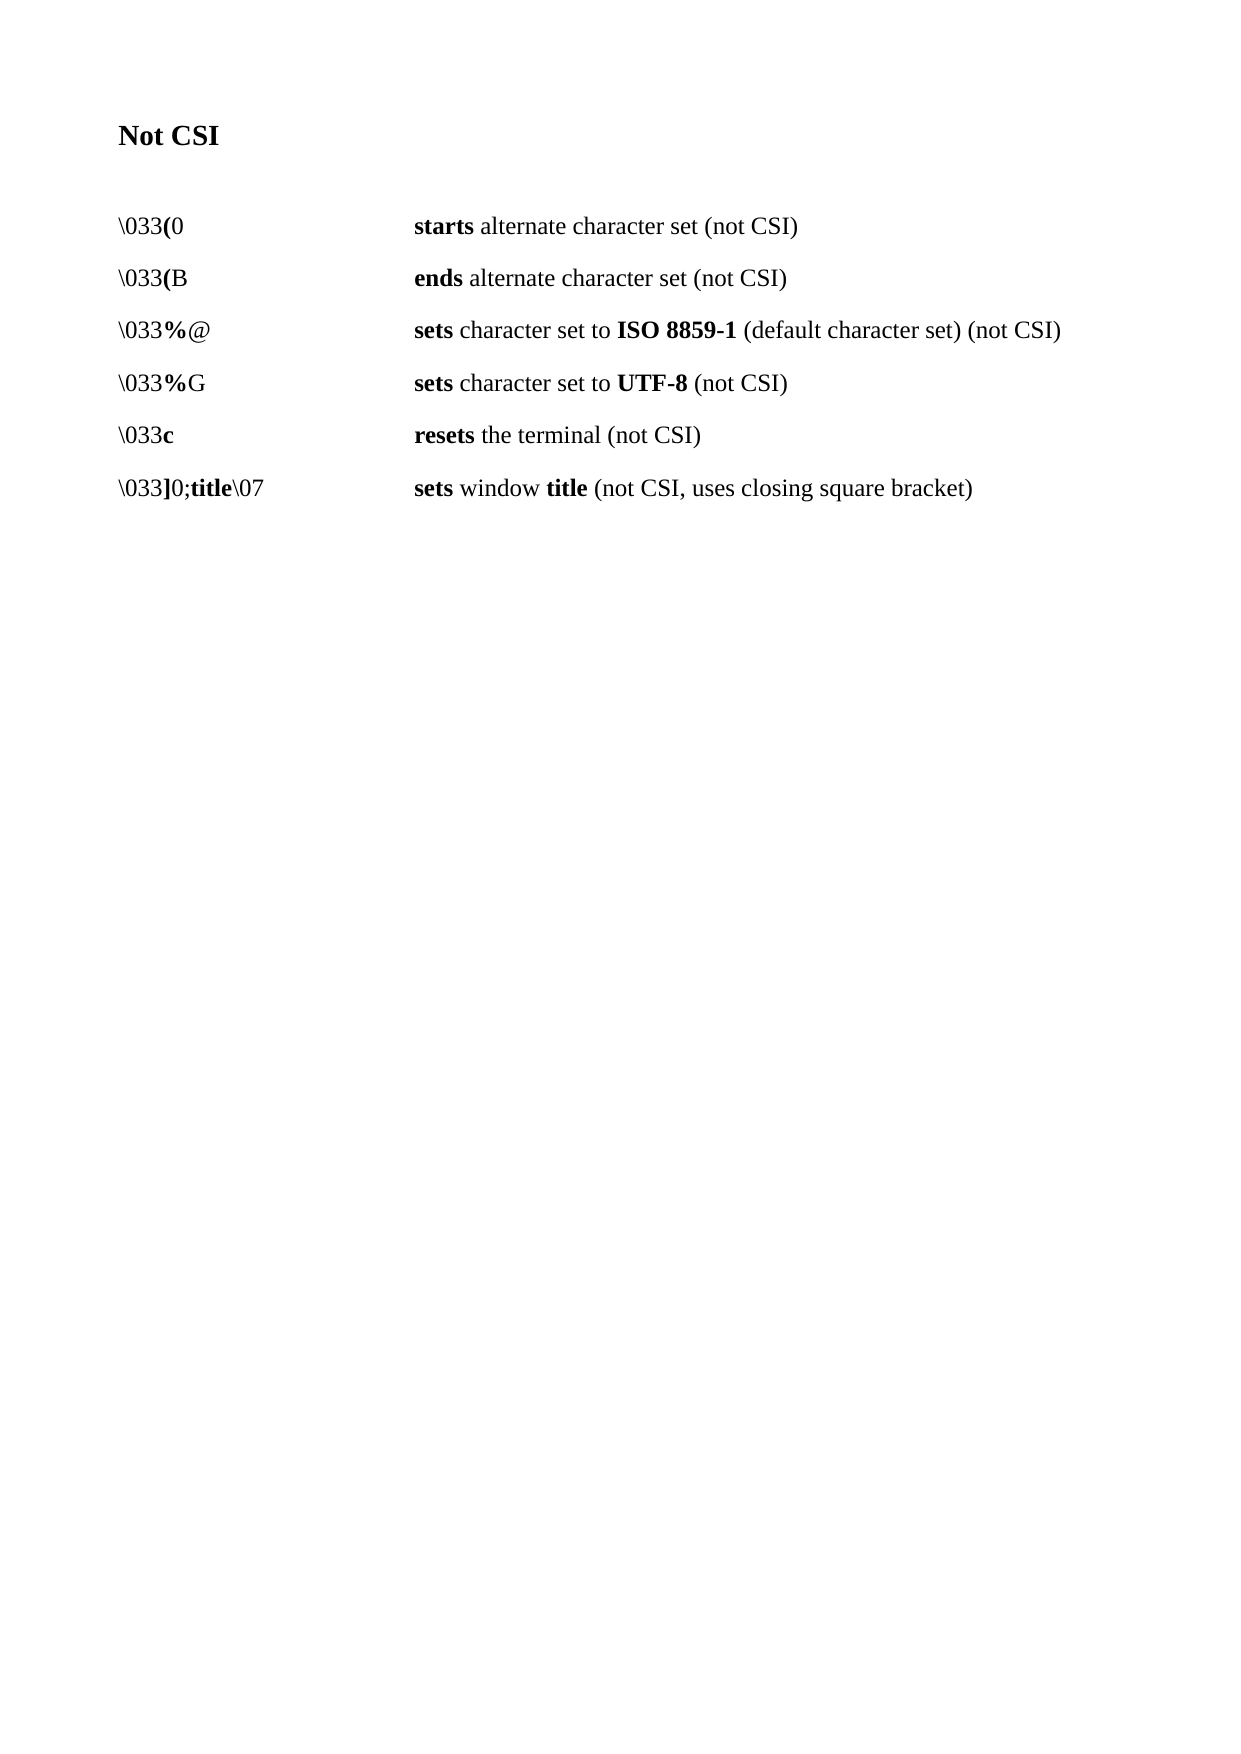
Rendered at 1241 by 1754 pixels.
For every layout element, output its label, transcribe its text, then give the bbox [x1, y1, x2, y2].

text \033%@ sets character set to ISO 8859-1 (default character set) (not CSI) [118, 316, 1122, 344]
text \033(B ends alternate character set (not CSI) [118, 263, 1122, 292]
text Not CSI [118, 118, 1122, 152]
text \033%G sets character set to UTF-8 (not CSI) [118, 368, 1122, 397]
text \033(0 starts alternate character set (not CSI) [118, 211, 1122, 239]
text \033]0;title\07 sets window title (not CSI, uses closing square bracket) [118, 473, 1122, 501]
text \033c resets the terminal (not CSI) [118, 420, 1122, 449]
